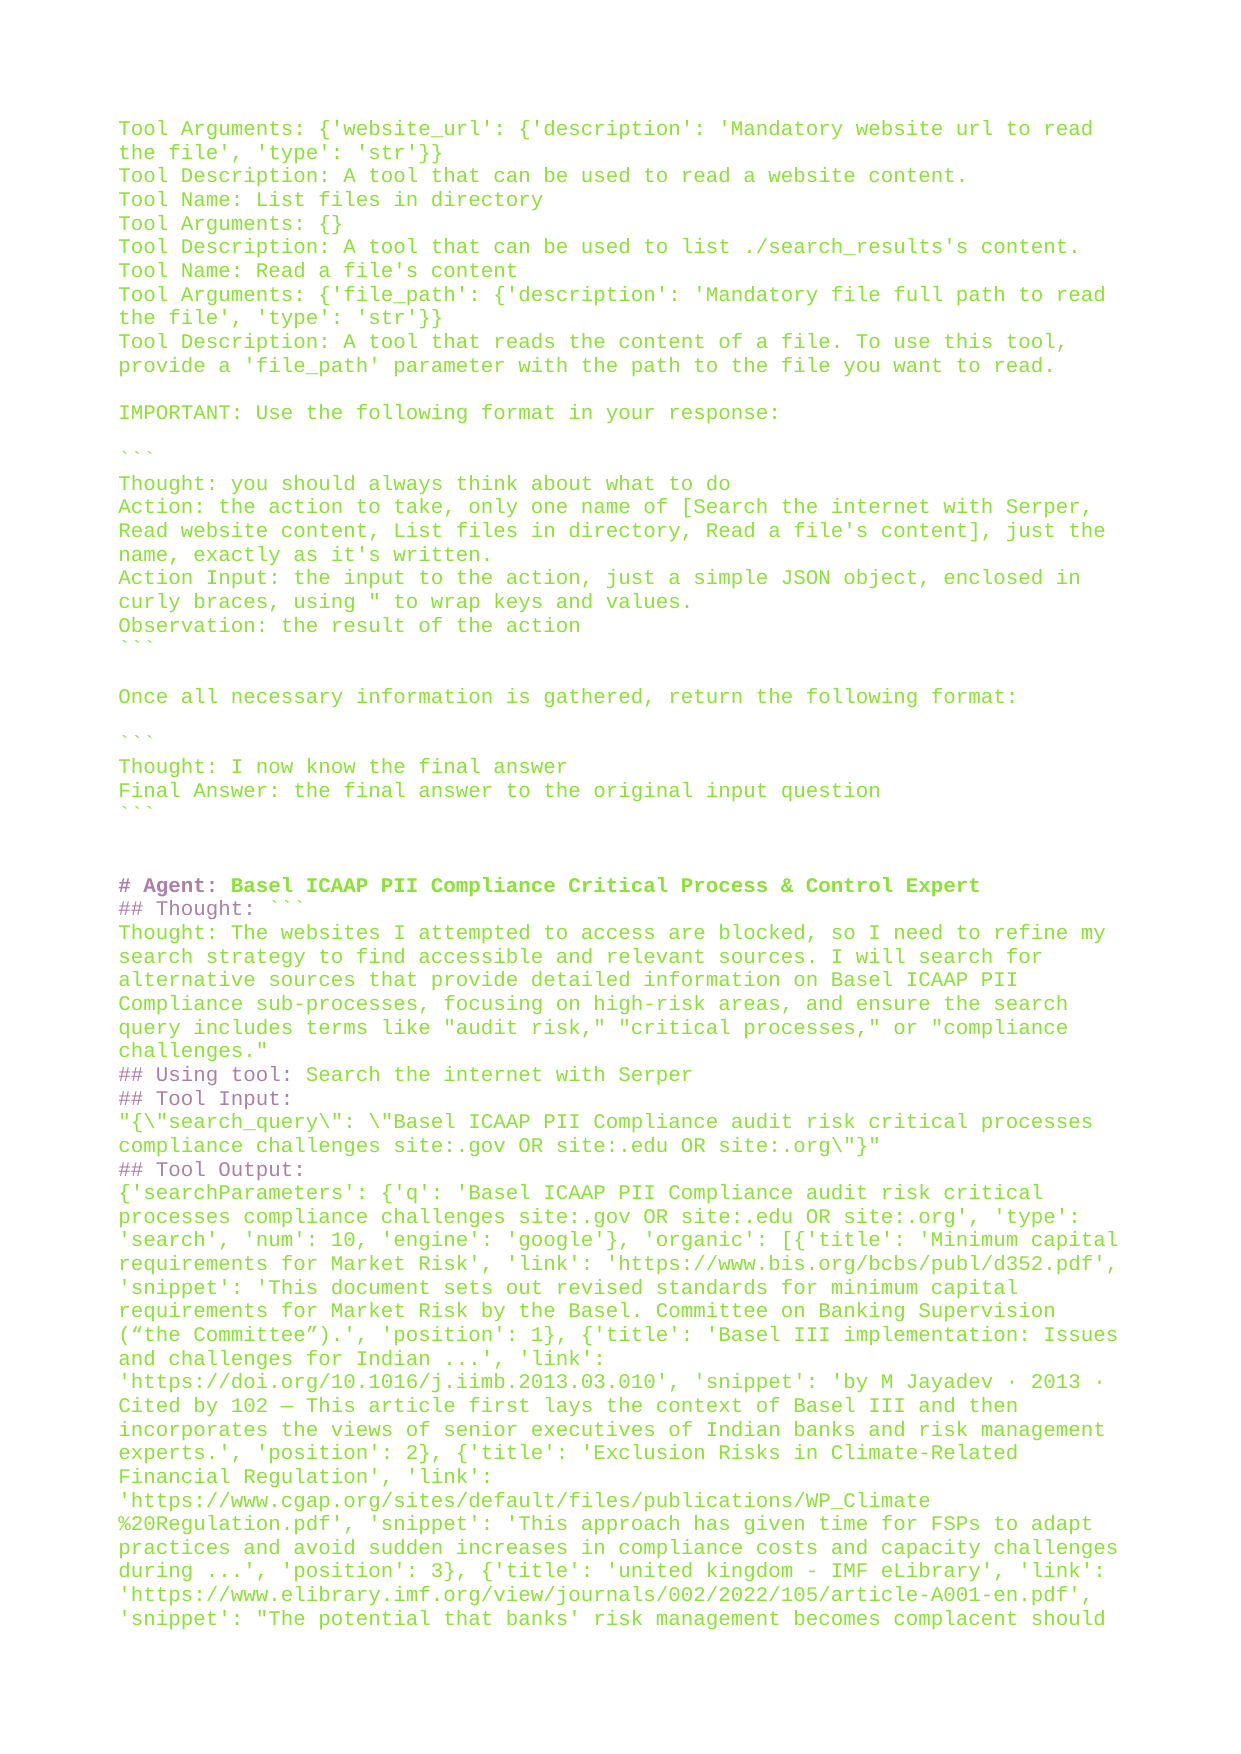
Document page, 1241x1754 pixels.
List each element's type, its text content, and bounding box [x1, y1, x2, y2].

text Action: the action to take, only one name of [Search the internet with Serper, Read website content, List files in directory, Read a file's content], just the name, exactly as it's written. [118, 496, 1122, 567]
text Tool Name: Read a file's content [118, 260, 1122, 284]
text Tool Name: List files in directory [118, 189, 1122, 213]
text "{\"search_query\": \"Basel ICAAP PII Compliance audit risk critical processes compliance challenges site:.gov OR site:.edu OR site:.org\"}" [118, 1111, 1122, 1158]
text Tool Description: A tool that can be used to list ./search_results's content. [118, 236, 1122, 260]
text Tool Arguments: {} [118, 213, 1122, 236]
text Observation: the result of the action [118, 615, 1122, 638]
text {'searchParameters': {'q': 'Basel ICAAP PII Compliance audit risk critical processes compliance challenges site:.gov OR site:.edu OR site:.org', 'type': 'search', 'num': 10, 'engine': 'google'}, 'organic': [{'title': 'Minimum capital requirements for Market Risk', 'link': 'https://www.bis.org/bcbs/publ/d352.pdf', 'snippet': 'This document sets out revised standards for minimum capital requirements for Market Risk by the Basel. Committee on Banking Supervision (“the Committee”).', 'position': 1}, {'title': 'Basel III implementation: Issues and challenges for Indian ...', 'link': 'https://doi.org/10.1016/j.iimb.2013.03.010', 'snippet': 'by M Jayadev · 2013 · Cited by 102 — This article first lays the context of Basel III and then incorporates the views of senior executives of Indian banks and risk management experts.', 'position': 2}, {'title': 'Exclusion Risks in Climate-Related Financial Regulation', 'link': 'https://www.cgap.org/sites/default/files/publications/WP_Climate%20Regulation.pdf', 'snippet': 'This approach has given time for FSPs to adapt practices and avoid sudden increases in compliance costs and capacity challenges during ...', 'position': 3}, {'title': 'united kingdom - IMF eLibrary', 'link': 'https://www.elibrary.imf.org/view/journals/002/2022/105/article-A001-en.pdf', 'snippet': "The potential that banks' risk management becomes complacent should [118, 1182, 1122, 1631]
text ``` [118, 449, 1122, 473]
text ## Tool Output: [118, 1158, 1122, 1182]
text IMPORTANT: Use the following format in your response: [118, 402, 1122, 426]
text Tool Description: A tool that can be used to read a website content. [118, 165, 1122, 189]
text Thought: I now know the final answer [118, 757, 1122, 780]
text Once all necessary information is gathered, return the following format: [118, 686, 1122, 709]
text Tool Description: A tool that reads the content of a file. To use this tool, provide a 'file_path' parameter with the path to the file you want to read. [118, 331, 1122, 378]
text ## Using tool: Search the internet with Serper [118, 1064, 1122, 1088]
text Thought: you should always think about what to do [118, 473, 1122, 496]
text Thought: The websites I attempted to access are blocked, so I need to refine my search strategy to find accessible and relevant sources. I will search for alternative sources that provide detailed information on Basel ICAAP PII Compliance sub-processes, focusing on high-risk areas, and ensure the search query includes terms like "audit risk," "critical processes," or "compliance challenges." [118, 922, 1122, 1064]
text Final Answer: the final answer to the original input question [118, 780, 1122, 804]
text Action Input: the input to the action, just a simple JSON object, enclosed in curly braces, using " to wrap keys and values. [118, 567, 1122, 615]
text ## Thought: ``` [118, 898, 1122, 922]
text ``` [118, 733, 1122, 757]
text ## Tool Input: [118, 1088, 1122, 1111]
text ``` [118, 804, 1122, 827]
text Tool Arguments: {'file_path': {'description': 'Mandatory file full path to read the file', 'type': 'str'}} [118, 284, 1122, 331]
text Tool Arguments: {'website_url': {'description': 'Mandatory website url to read the file', 'type': 'str'}} [118, 118, 1122, 165]
text ``` [118, 638, 1122, 662]
text # Agent: Basel ICAAP PII Compliance Critical Process & Control Expert [118, 875, 1122, 898]
